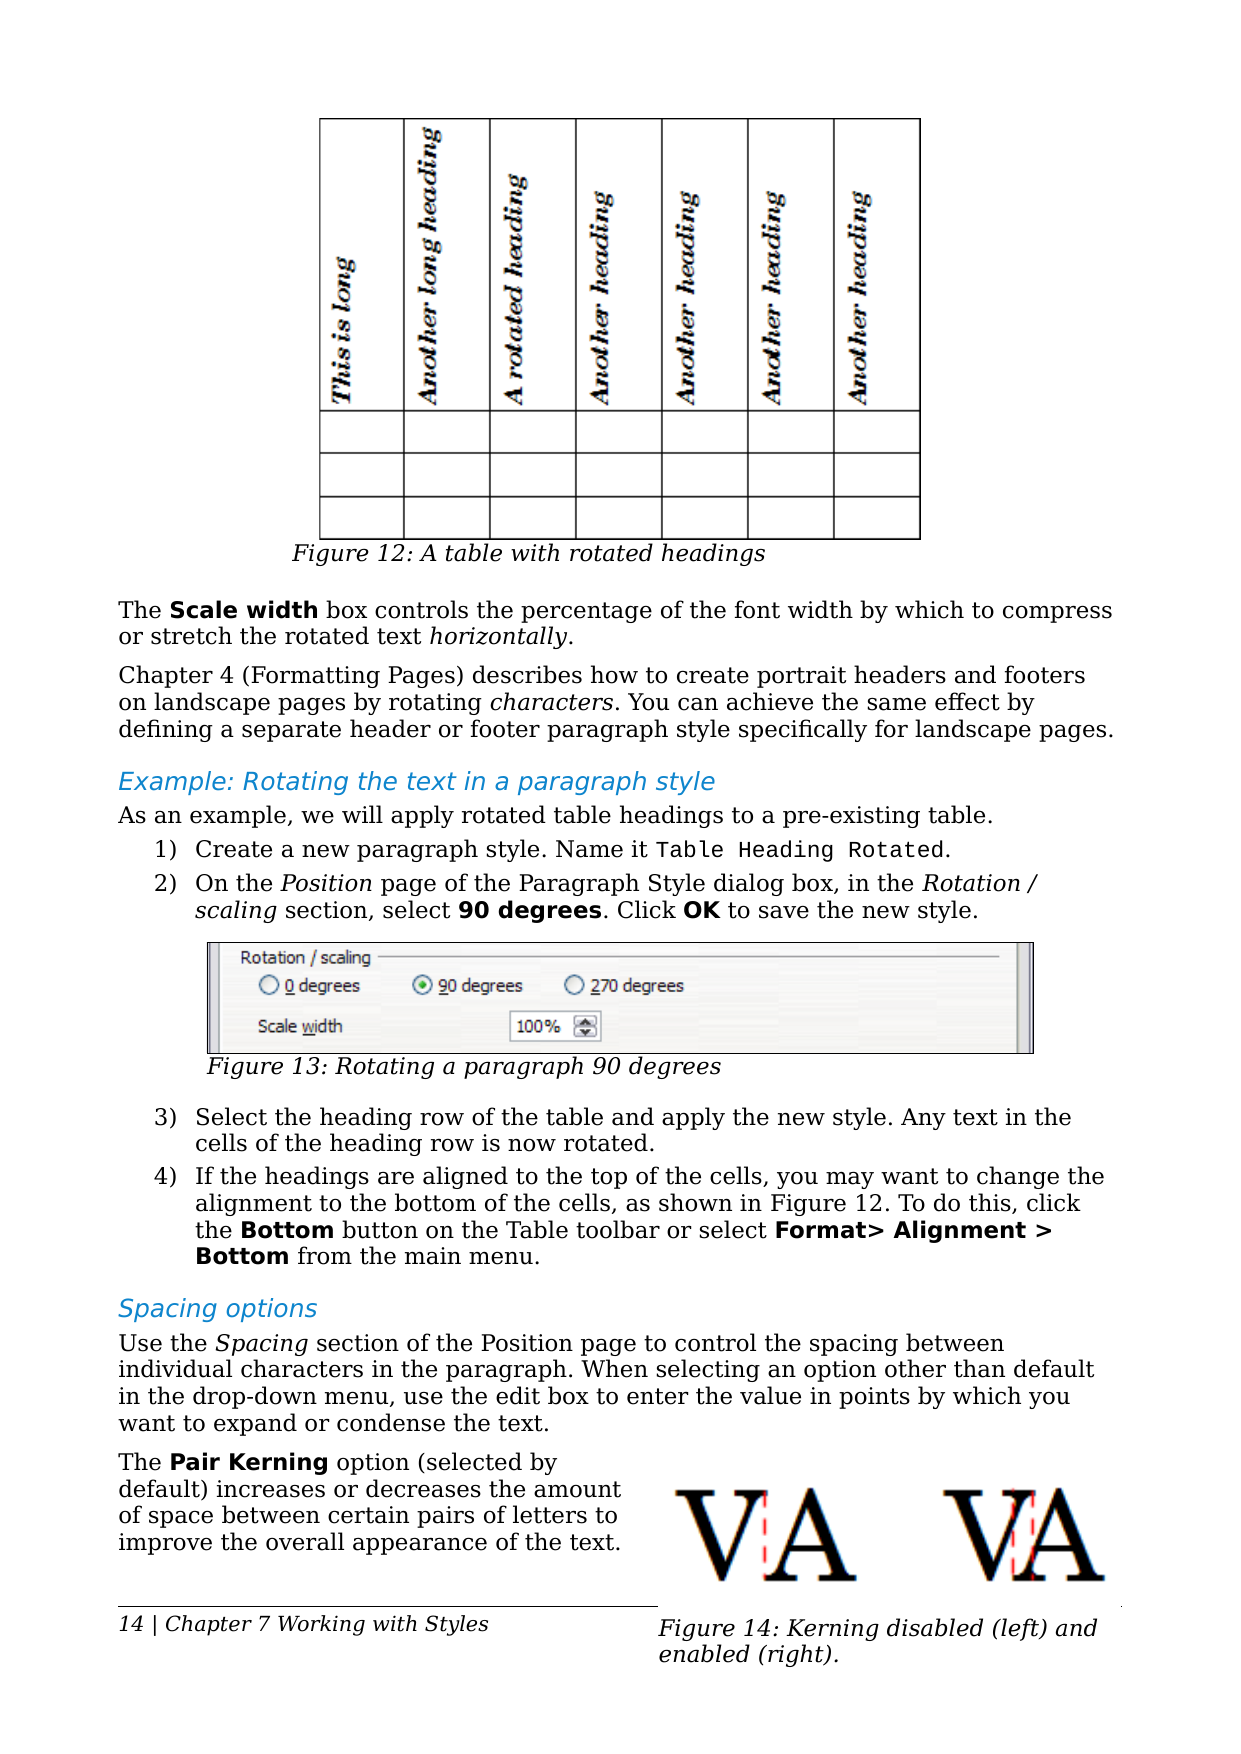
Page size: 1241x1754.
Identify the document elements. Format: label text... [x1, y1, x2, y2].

picture [658, 1455, 1121, 1615]
picture [208, 943, 1033, 1053]
text Figure 12: A table with rotated headings [292, 118, 948, 567]
list Select the heading row of the table and apply the new style. Any text in the cells of the heading row is now rotated. [177, 1104, 1122, 1157]
text The Pair Kerning option (selected by default) increases or decreases the amount of space between certain pairs of letters to improve the overall appearance of the text. [118, 1449, 1122, 1556]
list If the headings are aligned to the top of the cells, you may want to change the alignment to the bottom of the cells, as shown in Figure 12. To do this, click the Bottom button on the Table toolbar or select Format> Alignment > Bottom from the main menu. [177, 1163, 1122, 1270]
text Figure 14: Kerning disabled (left) and enabled (right). [658, 1615, 1121, 1668]
text Chapter 4 (Formatting Pages) describes how to create portrait headers and footers on landscape pages by rotating characters. You can achieve the same effect by defining a separate header or footer paragraph style specifically for landscape pages. [118, 663, 1122, 743]
list On the Position page of the Paragraph Style dialog box, in the Rotation / scaling section, select 90 degrees. Click OK to save the new style. [177, 870, 1122, 923]
list As an example, we will apply rotated table headings to a pre-existing table. [118, 803, 1122, 829]
text The Scale width box controls the percentage of the font width by which to compress or stretch the rotated text horizontally. [118, 597, 1122, 650]
text [658, 1668, 1121, 1692]
text Figure 13: Rotating a paragraph 90 degrees [207, 1054, 1033, 1080]
list Create a new paragraph style. Name it Table Heading Rotated. [177, 836, 1122, 864]
picture [319, 118, 921, 540]
subtitle Example: Rotating the text in a paragraph style [118, 767, 1122, 796]
text Use the Spacing section of the Position page to control the spacing between individual characters in the paragraph. When selecting an option other than default in the drop-down menu, use the edit box to enter the value in points by which you want to expand or condense the text. [118, 1330, 1122, 1437]
subtitle Spacing options [118, 1294, 1122, 1323]
